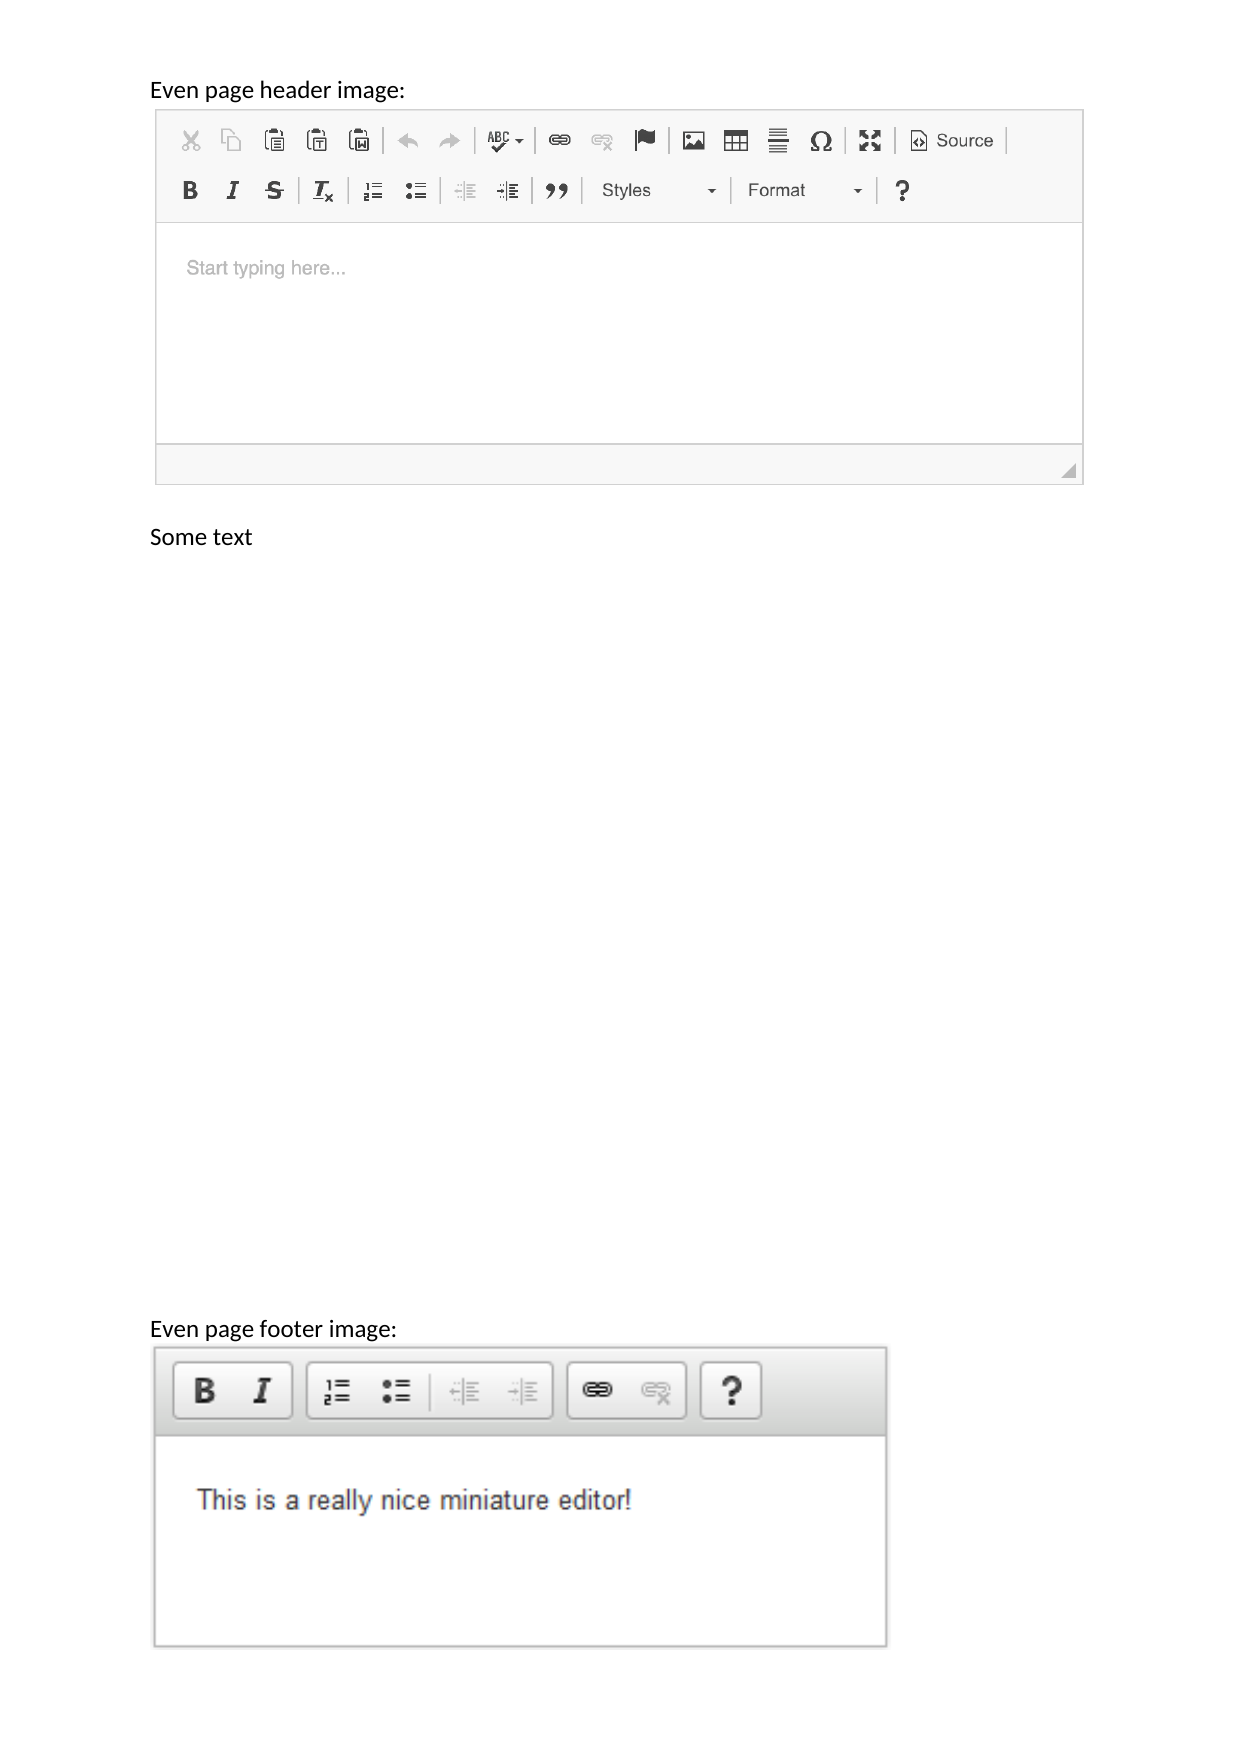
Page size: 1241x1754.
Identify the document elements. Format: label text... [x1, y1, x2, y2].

picture [150, 104, 1091, 491]
picture [150, 1343, 892, 1650]
text Some text [150, 522, 1090, 552]
